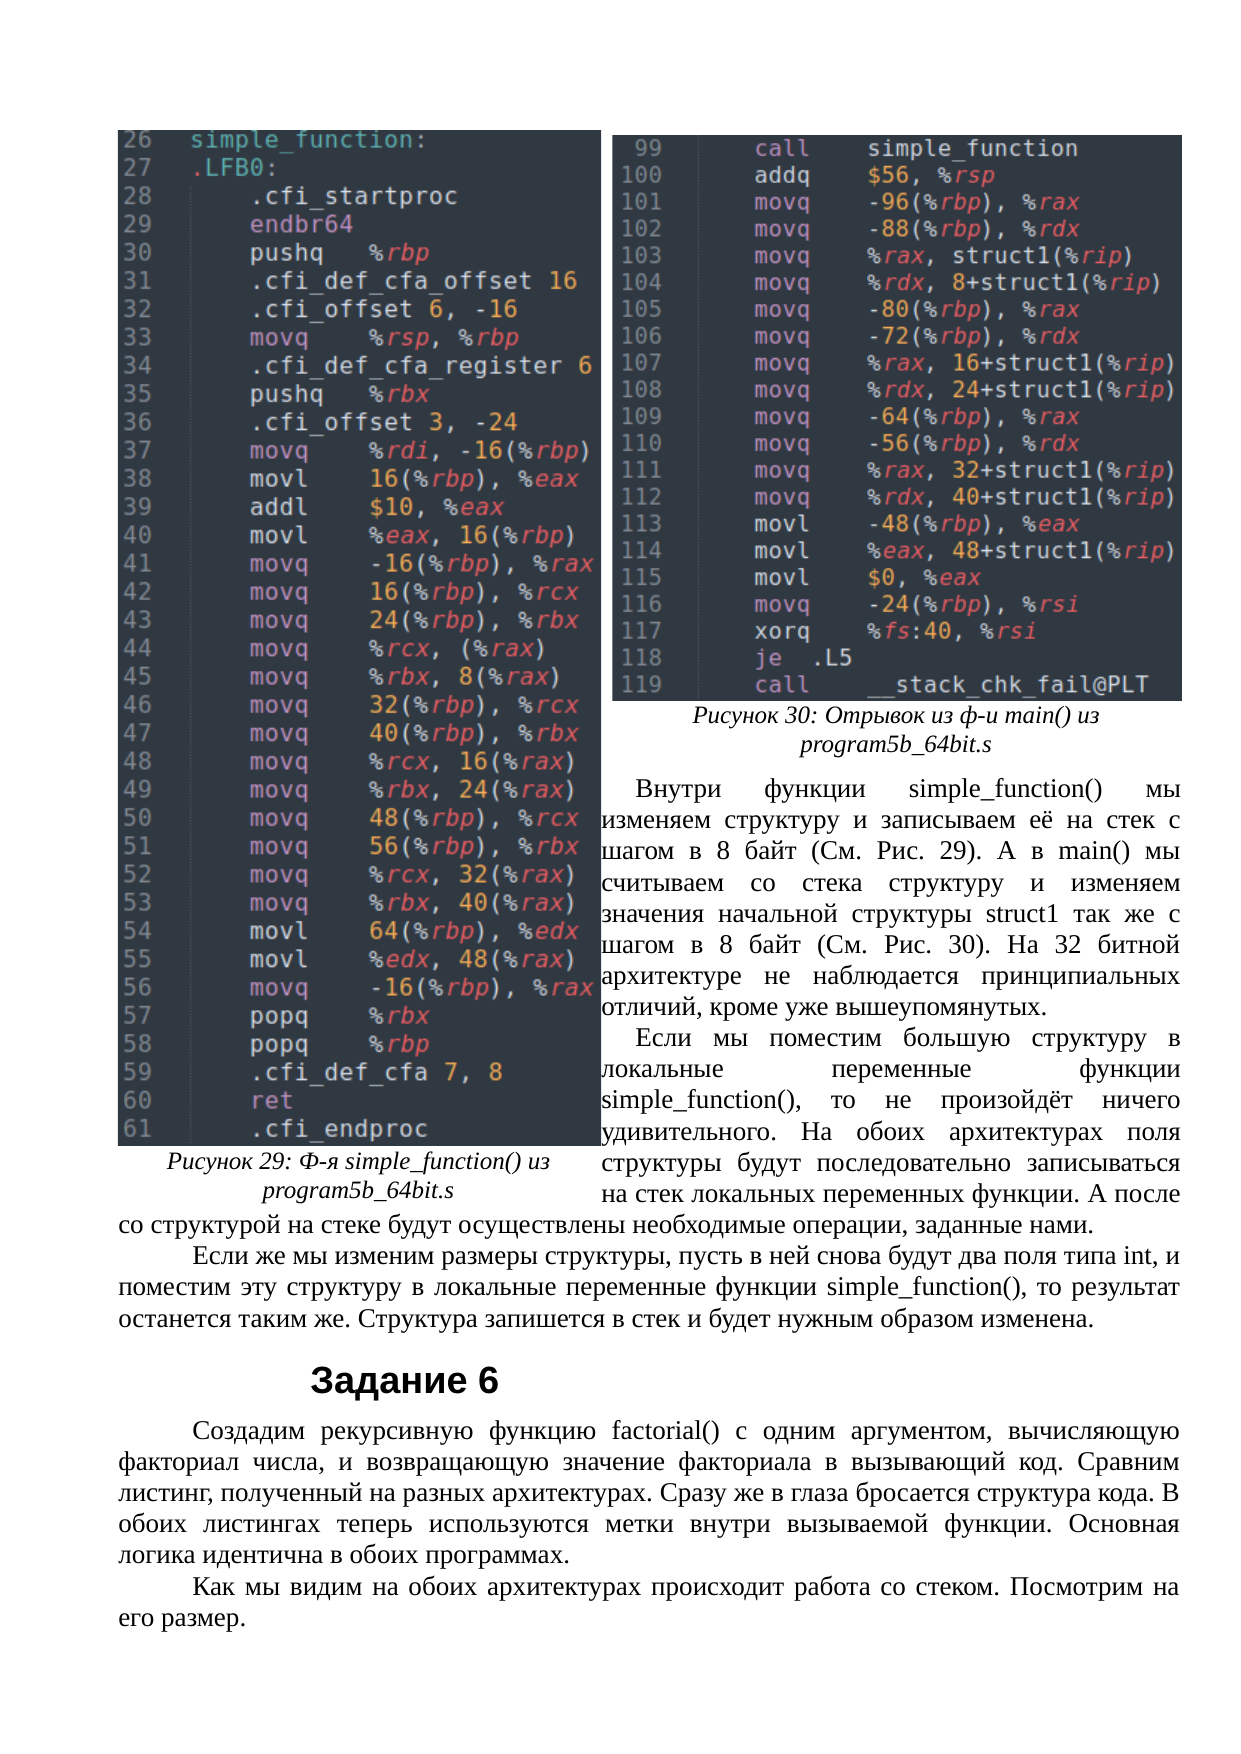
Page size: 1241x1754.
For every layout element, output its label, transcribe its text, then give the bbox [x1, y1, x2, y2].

text Рисунок 30: Отрывок из ф-и main() из program5b_64bit.s [612, 701, 1182, 758]
text Внутри функции simple_function() мы изменяем структуру и записываем её на стек с шагом в 8 байт (См. Рис. 29). А в main() мы считываем со стека структуру и изменяем значения начальной структуры struct1 так же с шагом в 8 байт (См. Рис. 30). На 32 битной архитектуре не наблюдается принципиальных отличий, кроме уже вышеупомянутых. [602, 772, 1181, 1021]
text Если мы поместим большую структуру в локальные переменные функции simple_function(), то не произойдёт ничего удивительного. На обоих архитектурах поля структуры будут последовательно записываться на стек локальных переменных функции. А после со структурой на стеке будут осуществлены необходимые операции, заданные нами. [118, 1021, 1181, 1239]
text Задание 6 [236, 1358, 1122, 1401]
text Создадим рекурсивную функцию factorial() с одним аргументом, вычисляющую факториал числа, и возвращающую значение факториала в вызывающий код. Сравним листинг, полученный на разных архитектурах. Сразу же в глаза бросается структура кода. В обоих листингах теперь используются метки внутри вызываемой функции. Основная логика идентична в обоих программах. [118, 1414, 1181, 1570]
text Если же мы изменим размеры структуры, пусть в ней снова будут два поля типа int, и поместим эту структуру в локальные переменные функции simple_function(), то результат останется таким же. Структура запишется в стек и будет нужным образом изменена. [118, 1239, 1181, 1333]
text Как мы видим на обоих архитектурах происходит работа со стеком. Посмотрим на его размер. [118, 1570, 1181, 1632]
text Рисунок 29: Ф-я simple_function() из program5b_64bit.s [118, 1146, 601, 1203]
picture [612, 135, 1182, 701]
picture [117, 130, 602, 1146]
